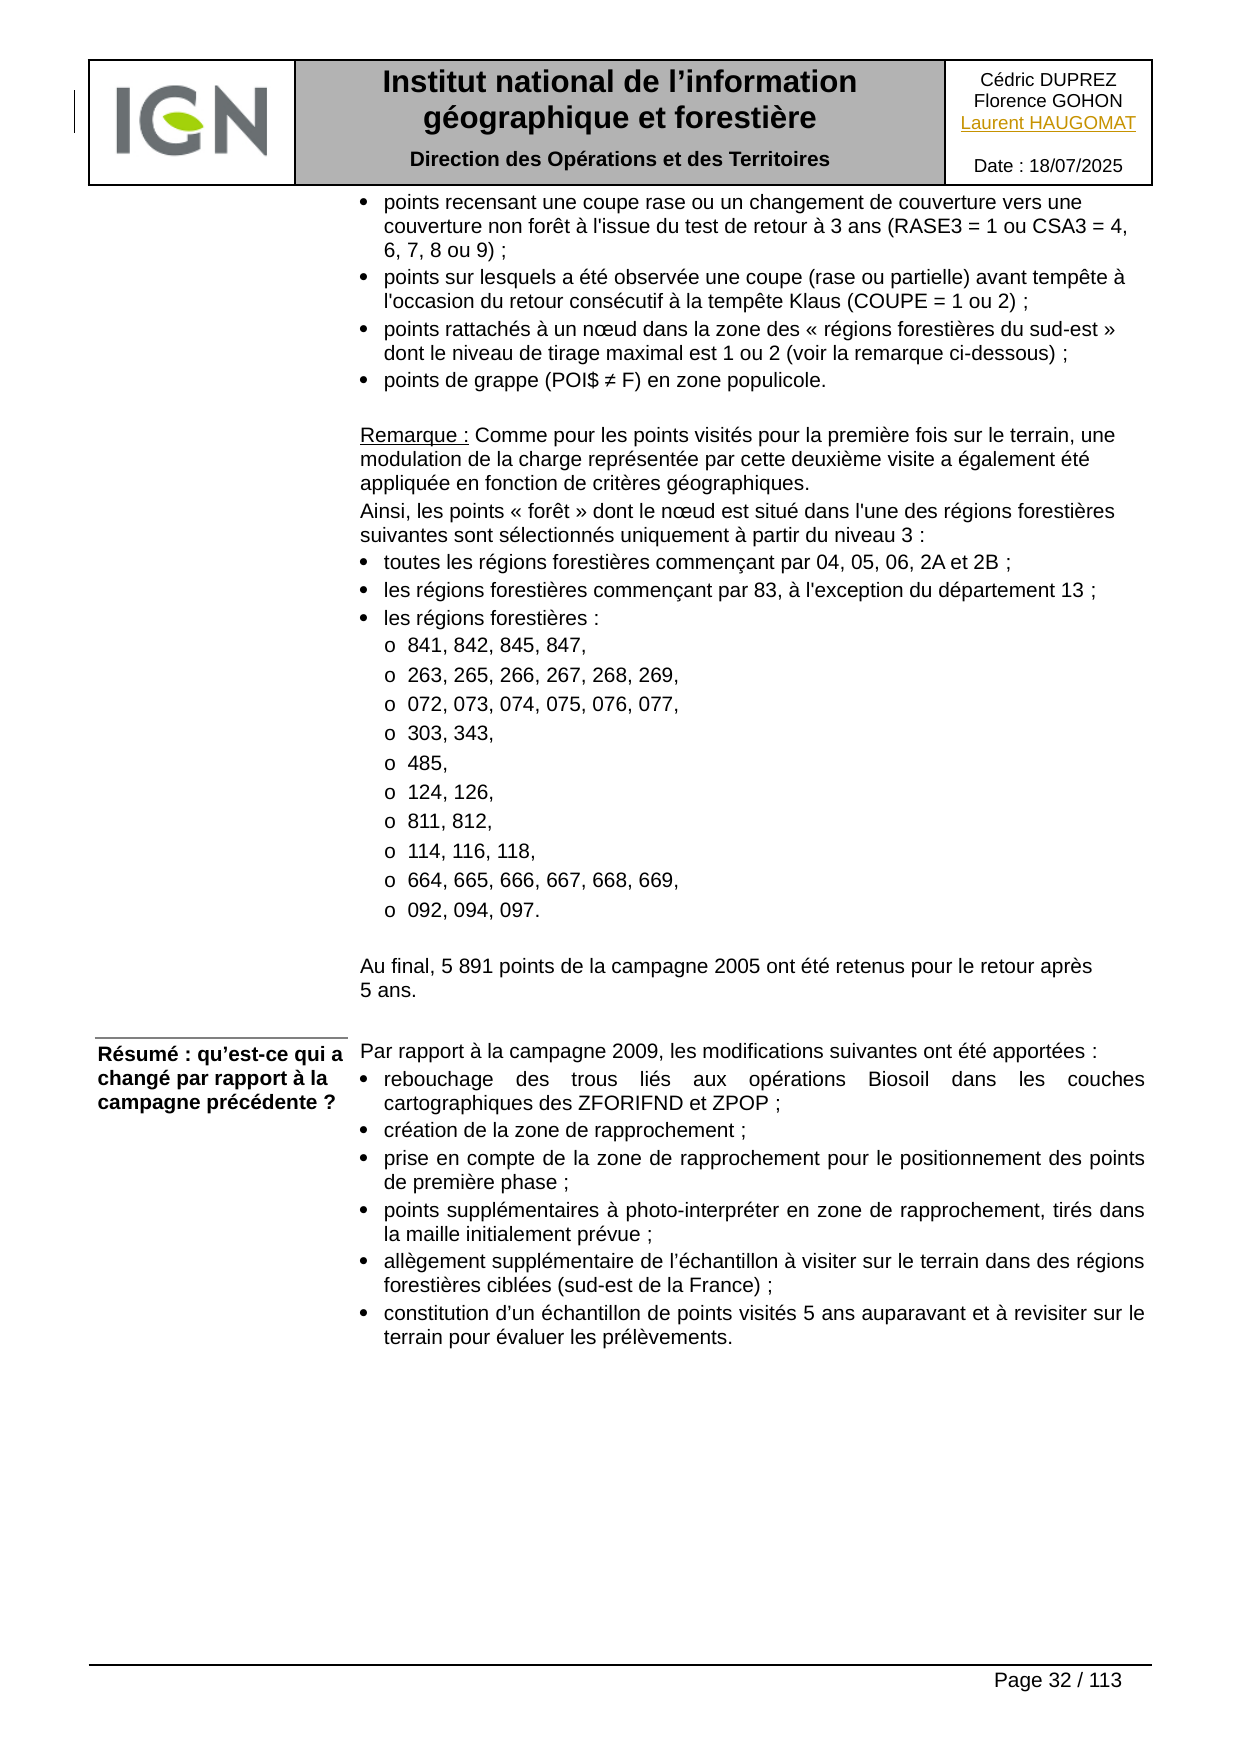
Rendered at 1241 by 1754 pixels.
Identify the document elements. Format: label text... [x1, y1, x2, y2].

picture [91, 62, 293, 180]
table_cell [89, 186, 354, 1036]
table_cell Résumé : qu’est-ce qui a changé par rapport à la campagne précédente ? [89, 1036, 354, 1382]
table_cell La campagne 2010 est la première année sur laquelle a été réalisée la revisite des points vus 5 ans auparavant, afin d’évaluer les prélèvements effectués sur la période entre les deux passages. Tous les points de couverture boisée (ouverte ou fermée) ou peupleraie (CSA = 1, 3 ou 5) visités sur le terrain en 2005 sont concernés par cette deuxième visite, hormis les points qui répondent à au moins un des critères suivants, observés lors de la première visite sur le terrain : points n'ayant pas été levés sur le terrain en 2005 (OPTER = 0 ou 1) ; points sur lesquels aucun arbre n'a été levé en 2005 ; points recensant une coupe rase (DC = 1, 2, 3, 4, 5 ou 6) ; points recensant une coupe rase ou un changement de couverture vers une couverture non forêt à l'issue du test de retour à 3 ans (RASE3 = 1 ou CSA3 = 4, 6, 7, 8 ou 9) ; points sur lesquels a été observée une coupe (rase ou partielle) avant tempête à l'occasion du retour consécutif à la tempête Klaus (COUPE = 1 ou 2) ; points rattachés à un nœud dans la zone des « régions forestières du sud-est » dont le niveau de tirage maximal est 1 ou 2 (voir la remarque ci-dessous) ; points de grappe (POI$ ≠ F) en zone populicole. Remarque : Comme pour les points visités pour la première fois sur le terrain, une modulation de la charge représentée par cette deuxième visite a également été appliquée en fonction de critères géographiques. Ainsi, les points « forêt » dont le nœud est situé dans l'une des régions forestières suivantes sont sélectionnés uniquement à partir du niveau 3 : toutes les régions forestières commençant par 04, 05, 06, 2A et 2B ; les régions forestières commençant par 83, à l'exception du département 13 ; les régions forestières : 841, 842, 845, 847, 263, 265, 266, 267, 268, 269, 072, 073, 074, 075, 076, 077, 303, 343, 485, 124, 126, 811, 812, 114, 116, 118, 664, 665, 666, 667, 668, 669, 092, 094, 097. Au final, 5 891 points de la campagne 2005 ont été retenus pour le retour après 5 ans. [354, 186, 1152, 1036]
table_cell Par rapport à la campagne 2009, les modifications suivantes ont été apportées : rebouchage des trous liés aux opérations Biosoil dans les couches cartographiques des ZFORIFND et ZPOP ; création de la zone de rapprochement ; prise en compte de la zone de rapprochement pour le positionnement des points de première phase ; points supplémentaires à photo-interpréter en zone de rapprochement, tirés dans la maille initialement prévue ; allègement supplémentaire de l’échantillon à visiter sur le terrain dans des régions forestières ciblées (sud-est de la France) ; constitution d’un échantillon de points visités 5 ans auparavant et à revisiter sur le terrain pour évaluer les prélèvements. [354, 1036, 1152, 1382]
